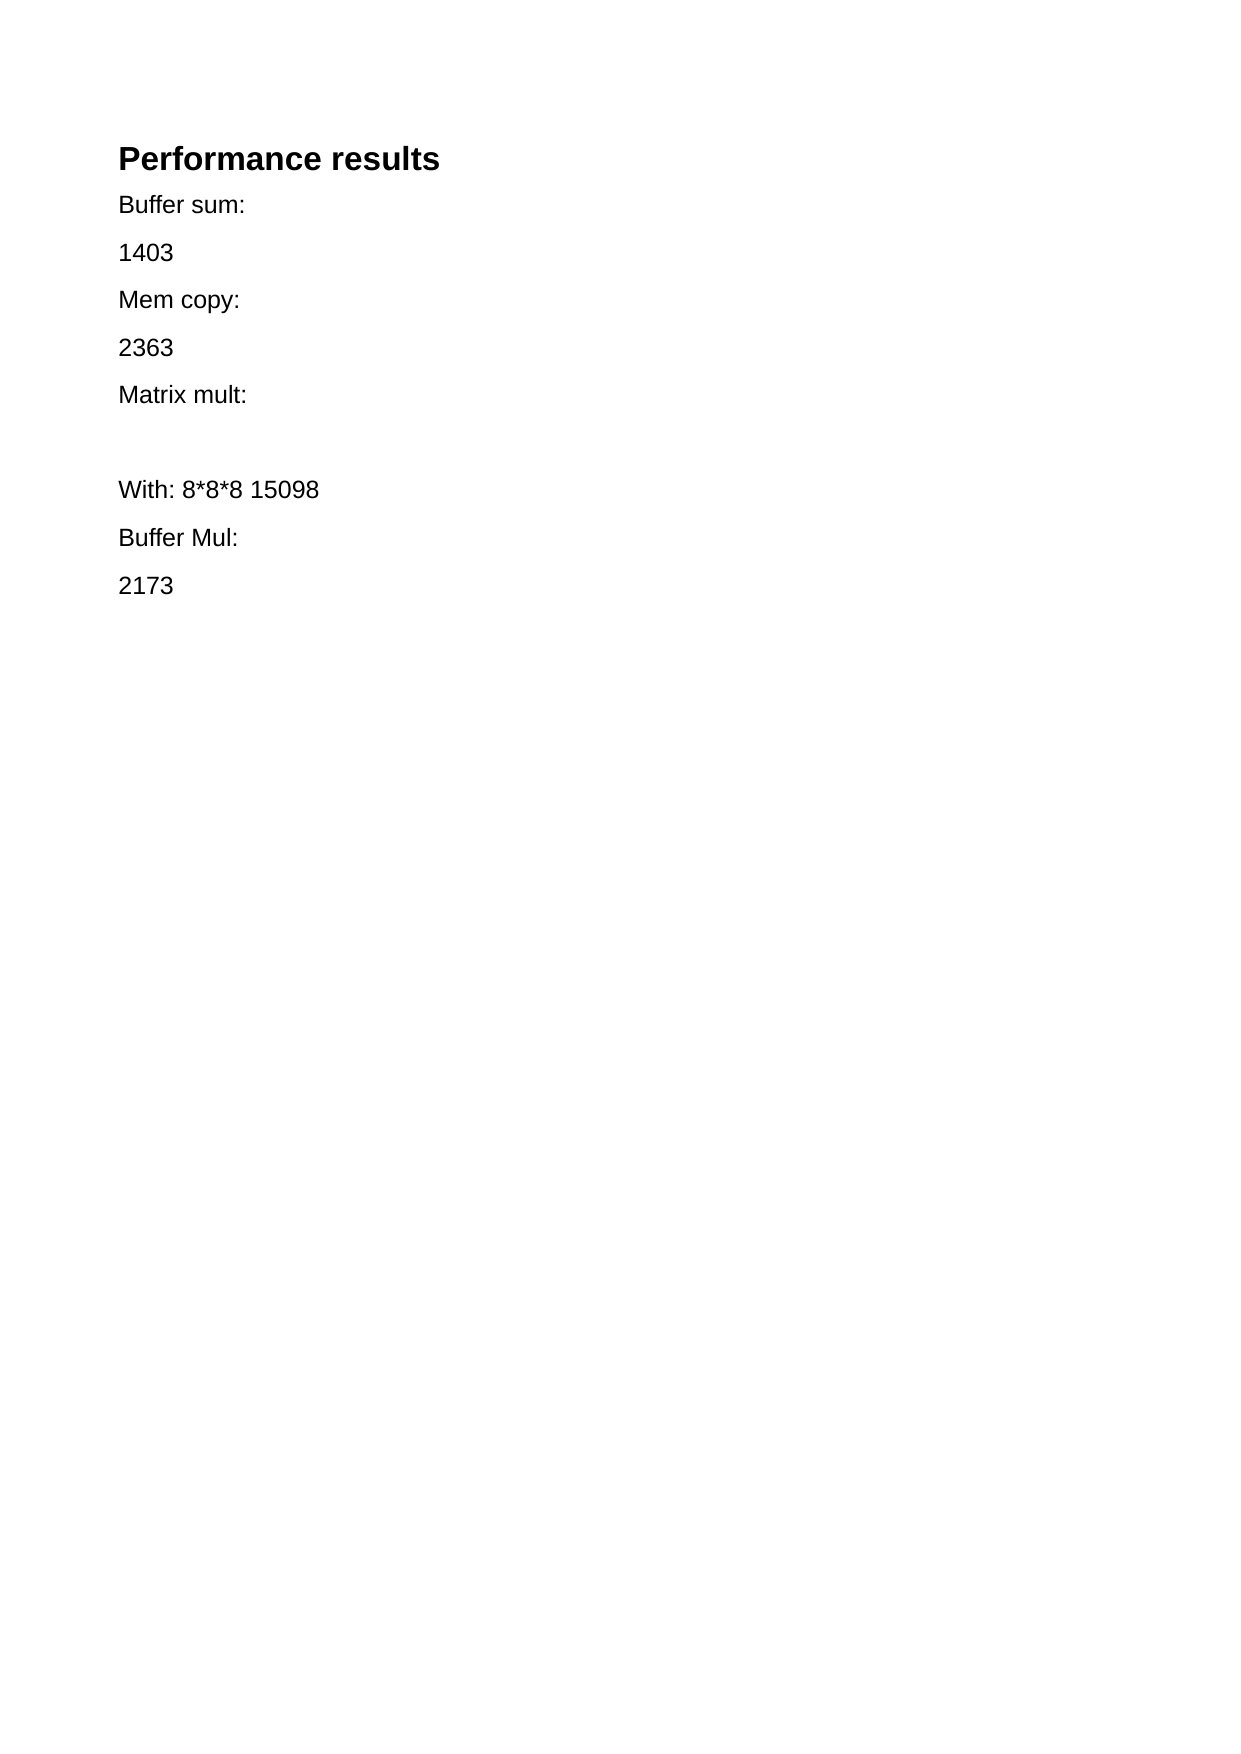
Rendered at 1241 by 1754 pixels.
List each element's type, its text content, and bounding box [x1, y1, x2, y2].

text Matrix mult: [118, 380, 1122, 409]
text With: 8*8*8 15098 [118, 476, 1122, 504]
text 1403 [118, 237, 1122, 266]
text Buffer sum: [118, 190, 1122, 219]
text Buffer Mul: [118, 523, 1122, 552]
subtitle Performance results [118, 139, 1122, 177]
text 2173 [118, 571, 1122, 599]
text 2363 [118, 333, 1122, 361]
text Mem copy: [118, 285, 1122, 314]
